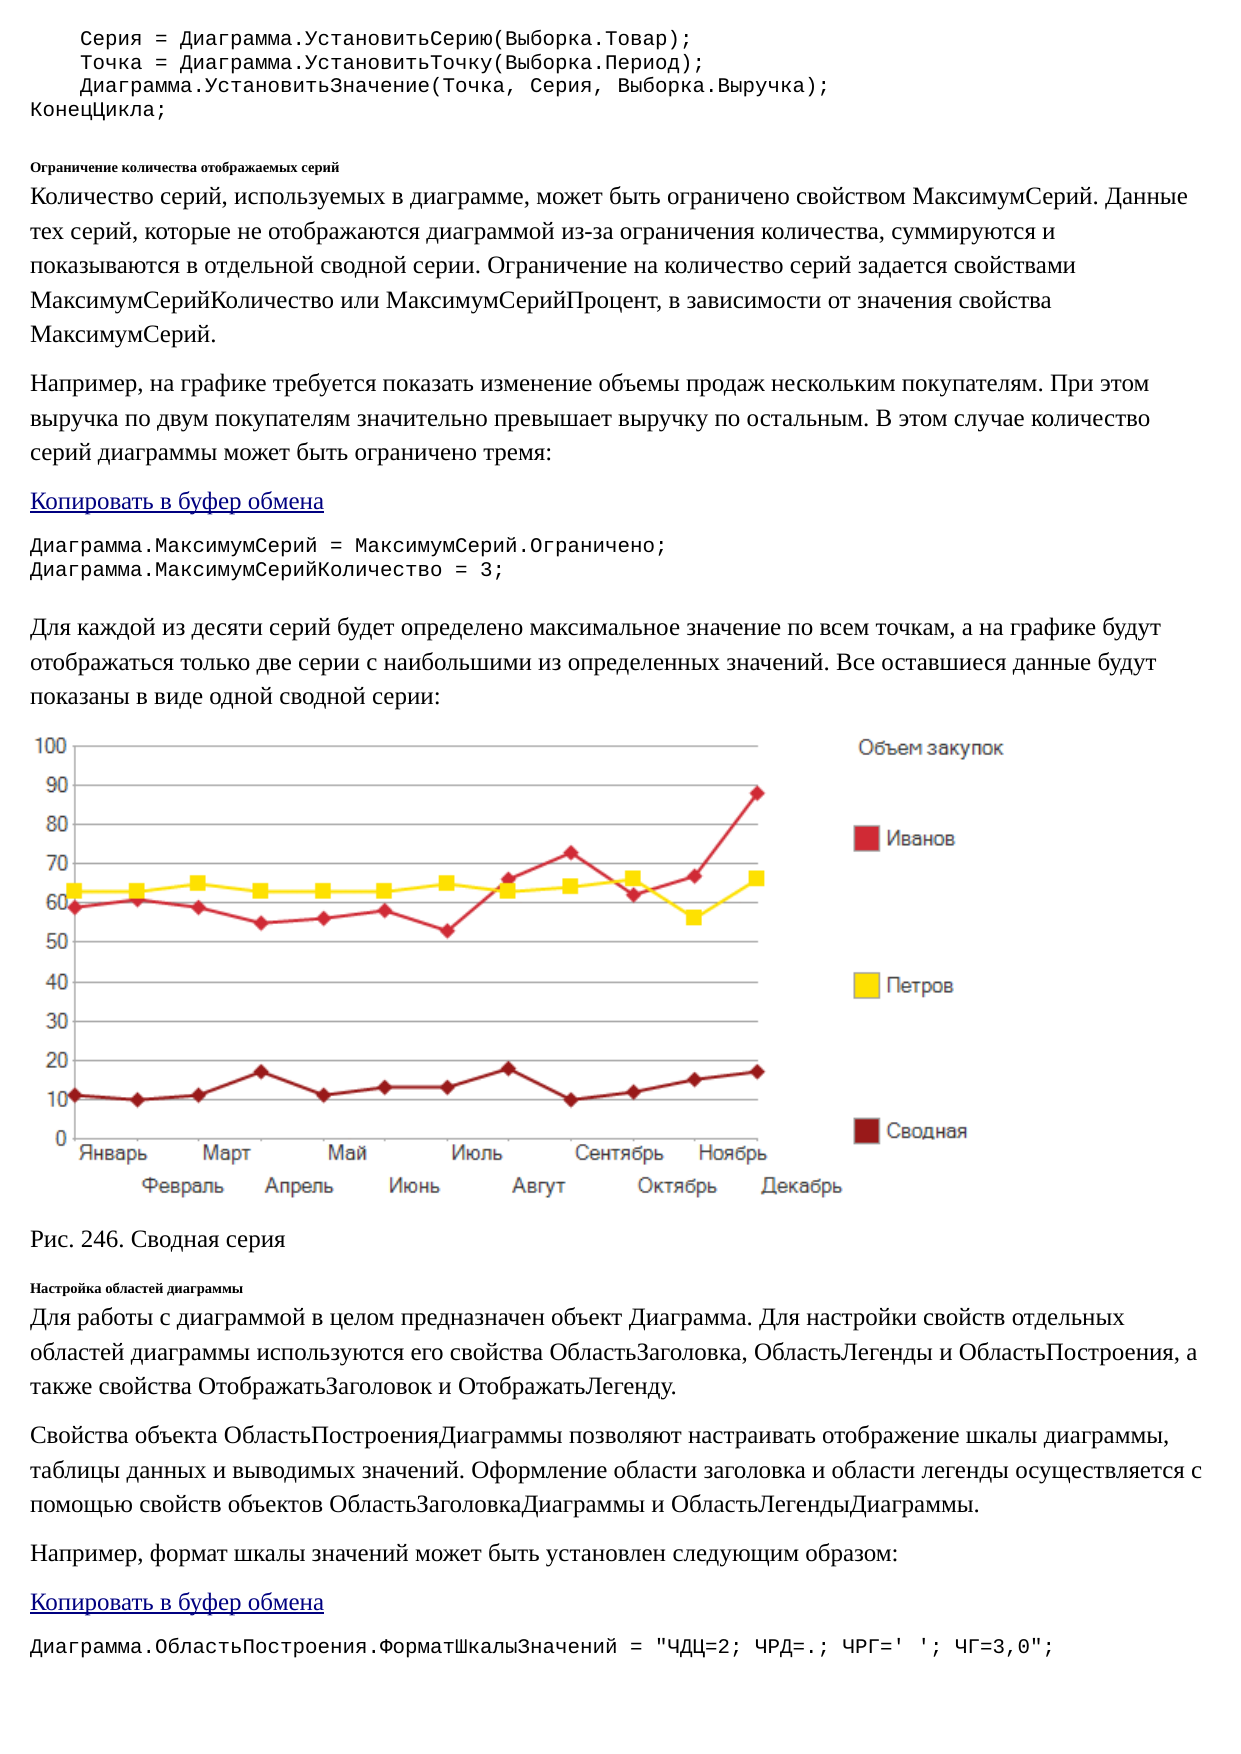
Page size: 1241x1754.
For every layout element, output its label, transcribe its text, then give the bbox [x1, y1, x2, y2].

subtitle Ограничение количества отображаемых серий [30, 158, 1211, 175]
text Для каждой из десяти серий будет определено максимальное значение по всем точкам, а на графике будут отображаться только две серии с наибольшими из определенных значений. Все оставшиеся данные будут показаны в виде одной сводной серии: [30, 612, 1211, 710]
text Копировать в буфер обмена [30, 1587, 1211, 1616]
subtitle Настройка областей диаграммы [30, 1279, 1211, 1296]
text Диаграмма.ОбластьПостроения.ФорматШкалыЗначений = "ЧДЦ=2; ЧРД=.; ЧРГ=' '; ЧГ=3,0"; [30, 1637, 1211, 1660]
text Точка = Диаграмма.УстановитьТочку(Выборка.Период); [30, 52, 1211, 75]
text Для работы с диаграммой в целом предназначен объект Диаграмма. Для настройки свойств отдельных областей диаграммы используются его свойства ОбластьЗаголовка, ОбластьЛегенды и ОбластьПостроения, а также свойства ОтображатьЗаголовок и ОтображатьЛегенду. [30, 1302, 1211, 1400]
text Например, на графике требуется показать изменение объемы продаж нескольким покупателям. При этом выручка по двум покупателям значительно превышает выручку по остальным. В этом случае количество серий диаграммы может быть ограничено тремя: [30, 368, 1211, 466]
text Диаграмма.МаксимумСерийКоличество = 3; [30, 559, 1211, 583]
text Диаграмма.МаксимумСерий = МаксимумСерий.Ограничено; [30, 536, 1211, 559]
text Свойства объекта ОбластьПостроенияДиаграммы позволяют настраивать отображение шкалы диаграммы, таблицы данных и выводимых значений. Оформление области заголовка и области легенды осуществляется с помощью свойств объектов ОбластьЗаголовкаДиаграммы и ОбластьЛегендыДиаграммы. [30, 1420, 1211, 1518]
text Рис. 246. Сводная серия [30, 1224, 1211, 1253]
text Диаграмма.УстановитьЗначение(Точка, Серия, Выборка.Выручка); [30, 75, 1211, 99]
text Серия = Диаграмма.УстановитьСерию(Выборка.Товар); [30, 28, 1211, 52]
text Например, формат шкалы значений может быть установлен следующим образом: [30, 1538, 1211, 1567]
text Копировать в буфер обмена [30, 486, 1211, 515]
text КонецЦикла; [30, 99, 1211, 123]
picture [29, 730, 1014, 1204]
text Количество серий, используемых в диаграмме, может быть ограничено свойством МаксимумСерий. Данные тех серий, которые не отображаются диаграммой из-за ограничения количества, суммируются и показываются в отдельной сводной серии. Ограничение на количество серий задается свойствами МаксимумСерийКоличество или МаксимумСерийПроцент, в зависимости от значения свойства МаксимумСерий. [30, 181, 1211, 348]
